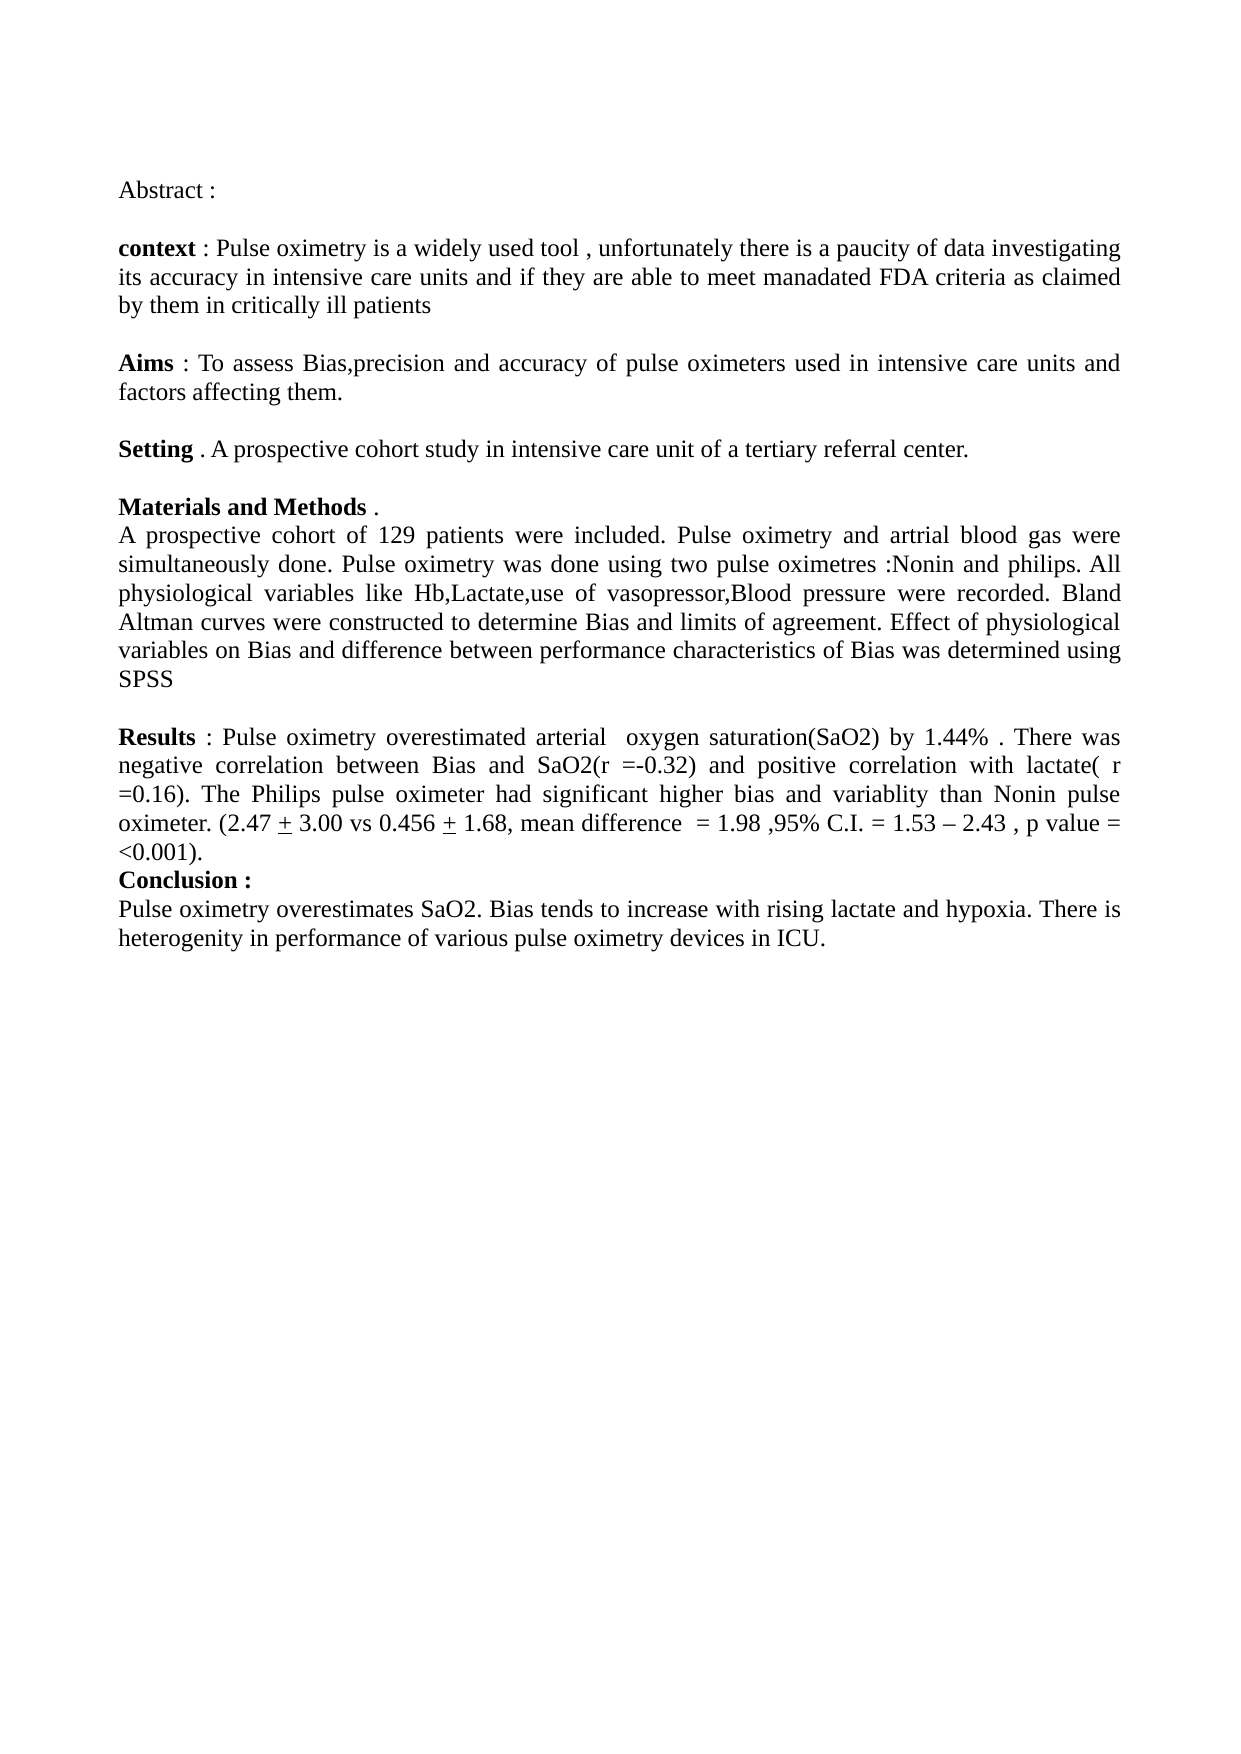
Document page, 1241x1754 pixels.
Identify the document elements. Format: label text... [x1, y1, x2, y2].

text A prospective cohort of 129 patients were included. Pulse oximetry and artrial blood gas were simultaneously done. Pulse oximetry was done using two pulse oximetres :Nonin and philips. All physiological variables like Hb,Lactate,use of vasopressor,Blood pressure were recorded. Bland Altman curves were constructed to determine Bias and limits of agreement. Effect of physiological variables on Bias and difference between performance characteristics of Bias was determined using SPSS [118, 521, 1122, 693]
text Pulse oximetry overestimates SaO2. Bias tends to increase with rising lactate and hypoxia. There is heterogenity in performance of various pulse oximetry devices in ICU. [118, 894, 1122, 952]
text Conclusion : [118, 866, 1122, 894]
text Aims : To assess Bias,precision and accuracy of pulse oximeters used in intensive care units and factors affecting them. [118, 348, 1122, 406]
text context : Pulse oximetry is a widely used tool , unfortunately there is a paucity of data investigating its accuracy in intensive care units and if they are able to meet manadated FDA criteria as claimed by them in critically ill patients [118, 233, 1122, 319]
text Abstract : [118, 176, 1122, 204]
text Materials and Methods . [118, 492, 1122, 521]
text Setting . A prospective cohort study in intensive care unit of a tertiary referral center. [118, 434, 1122, 463]
text Results : Pulse oximetry overestimated arterial oxygen saturation(SaO2) by 1.44% . There was negative correlation between Bias and SaO2(r =-0.32) and positive correlation with lactate( r =0.16). The Philips pulse oximeter had significant higher bias and variablity than Nonin pulse oximeter. (2.47 + 3.00 vs 0.456 + 1.68, mean difference = 1.98 ,95% C.I. = 1.53 – 2.43 , p value = <0.001). [118, 722, 1122, 866]
